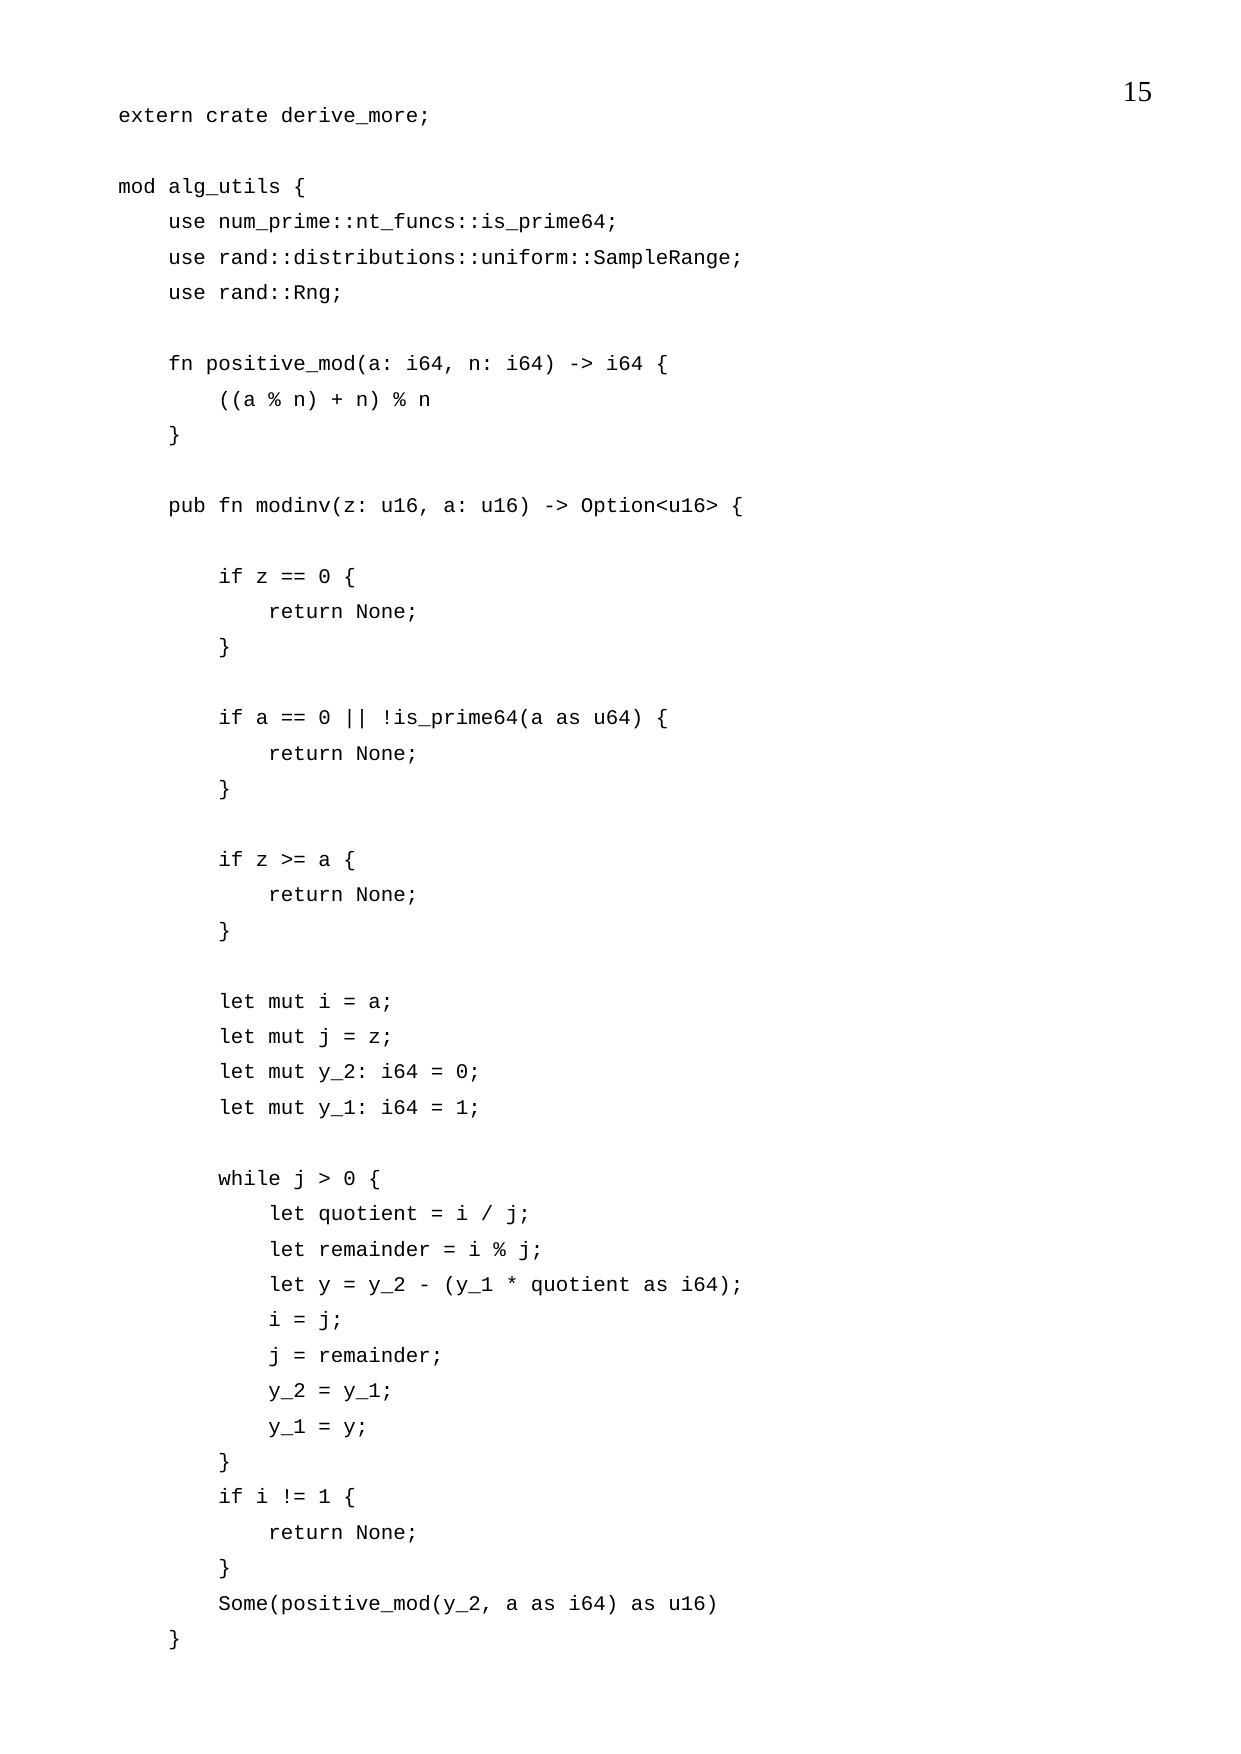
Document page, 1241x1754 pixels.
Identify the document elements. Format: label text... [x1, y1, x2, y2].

text } [118, 424, 1122, 448]
text while j > 0 { [118, 1168, 1122, 1191]
text if a == 0 || !is_prime64(a as u64) { [118, 707, 1122, 731]
text } [118, 920, 1122, 943]
text return None; [118, 1522, 1122, 1546]
text let y = y_2 - (y_1 * quotient as i64); [118, 1274, 1122, 1298]
text let mut y_2: i64 = 0; [118, 1061, 1122, 1085]
text return None; [118, 601, 1122, 625]
text let mut i = a; [118, 991, 1122, 1014]
text } [118, 1451, 1122, 1475]
text ((a % n) + n) % n [118, 388, 1122, 412]
text mod alg_utils { [118, 176, 1122, 200]
text } [118, 778, 1122, 802]
text j = remainder; [118, 1345, 1122, 1368]
text use rand::Rng; [118, 282, 1122, 306]
text if i != 1 { [118, 1486, 1122, 1510]
text extern crate derive_more; [118, 105, 1122, 129]
text i = j; [118, 1309, 1122, 1333]
text if z == 0 { [118, 566, 1122, 589]
text Some(positive_mod(y_2, a as i64) as u16) [118, 1593, 1122, 1616]
text let mut y_1: i64 = 1; [118, 1097, 1122, 1121]
text } [118, 1557, 1122, 1581]
text let remainder = i % j; [118, 1238, 1122, 1262]
text } [118, 636, 1122, 660]
text fn positive_mod(a: i64, n: i64) -> i64 { [118, 353, 1122, 377]
text let quotient = i / j; [118, 1203, 1122, 1227]
text return None; [118, 743, 1122, 766]
text use num_prime::nt_funcs::is_prime64; [118, 211, 1122, 235]
text } [118, 1628, 1122, 1652]
text y_1 = y; [118, 1416, 1122, 1439]
text use rand::distributions::uniform::SampleRange; [118, 247, 1122, 271]
text return None; [118, 884, 1122, 908]
text y_2 = y_1; [118, 1380, 1122, 1404]
text pub fn modinv(z: u16, a: u16) -> Option<u16> { [118, 495, 1122, 518]
text if z >= a { [118, 849, 1122, 873]
text let mut j = z; [118, 1026, 1122, 1050]
